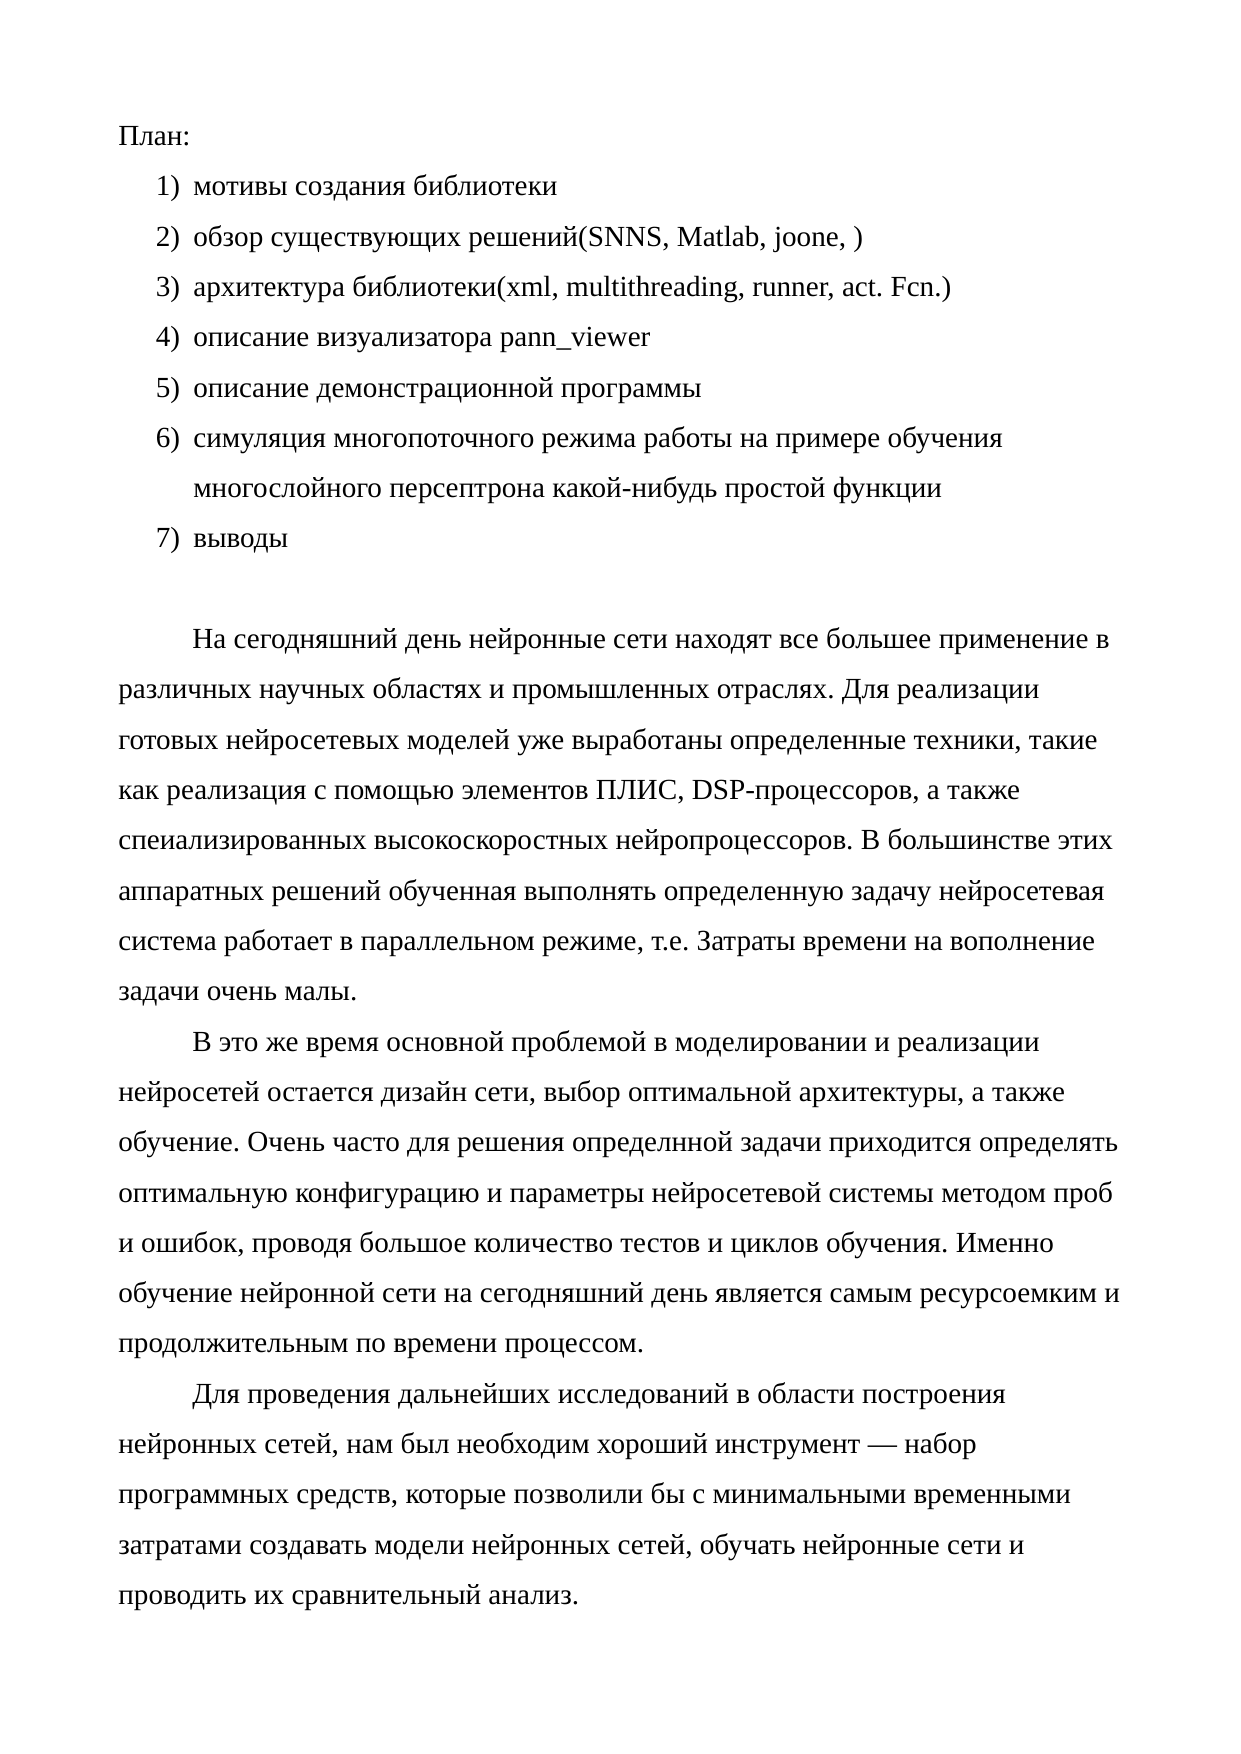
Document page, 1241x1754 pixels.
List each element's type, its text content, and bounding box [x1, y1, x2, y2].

list архитектура библиотеки(xml, multithreading, runner, act. Fcn.) [156, 269, 1122, 303]
list выводы [156, 521, 1122, 554]
text В это же время основной проблемой в моделировании и реализации нейросетей остается дизайн сети, выбор оптимальной архитектуры, а также обучение. Очень часто для решения определнной задачи приходится определять оптимальную конфигурацию и параметры нейросетевой системы методом проб и ошибок, проводя большое количество тестов и циклов обучения. Именно обучение нейронной сети на сегодняшний день является самым ресурсоемким и продолжительным по времени процессом. [118, 1024, 1122, 1359]
list мотивы создания библиотеки [156, 168, 1122, 202]
text На сегодняшний день нейронные сети находят все большее применение в различных научных областях и промышленных отраслях. Для реализации готовых нейросетевых моделей уже выработаны определенные техники, такие как реализация с помощью элементов ПЛИС, DSP-процессоров, а также спеиализированных высокоскоростных нейропроцессоров. В большинстве этих аппаратных решений обученная выполнять определенную задачу нейросетевая система работает в параллельном режиме, т.е. Затраты времени на вополнение задачи очень малы. [118, 621, 1122, 1007]
list описание визуализатора pann_viewer [156, 319, 1122, 353]
text План: [118, 118, 1122, 152]
text Для проведения дальнейших исследований в области построения нейронных сетей, нам был необходим хороший инструмент — набор программных средств, которые позволили бы с минимальными временными затратами создавать модели нейронных сетей, обучать нейронные сети и проводить их сравнительный анализ. [118, 1376, 1122, 1611]
list симуляция многопоточного режима работы на примере обучения многослойного персептрона какой-нибудь простой функции [156, 420, 1122, 504]
list обзор существующих решений(SNNS, Matlab, joone, ) [156, 219, 1122, 252]
list описание демонстрационной программы [156, 370, 1122, 403]
